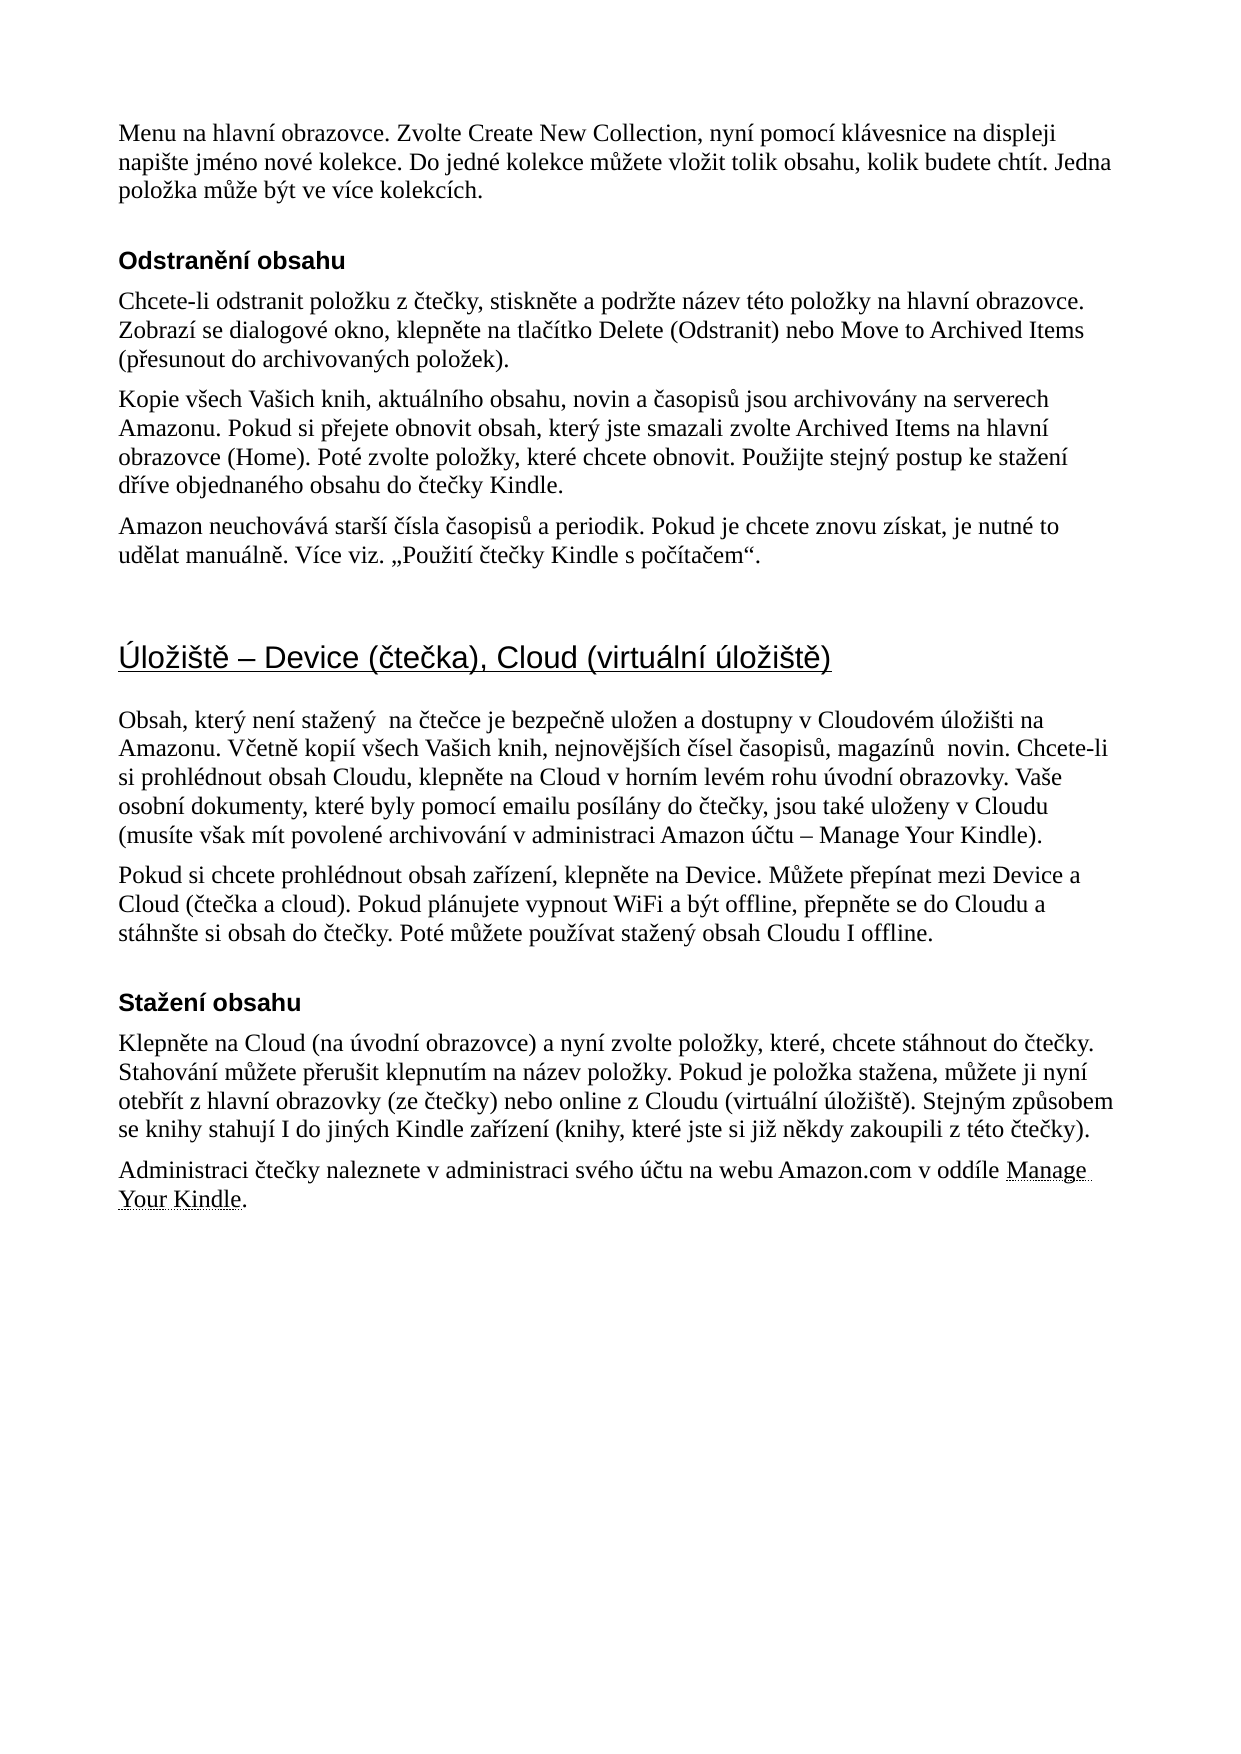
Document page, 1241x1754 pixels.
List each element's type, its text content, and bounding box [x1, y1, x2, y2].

text Administraci čtečky naleznete v administraci svého účtu na webu Amazon.com v oddíle Manage Your Kindle. [118, 1155, 1122, 1212]
text Kopie všech Vašich knih, aktuálního obsahu, novin a časopisů jsou archivovány na serverech Amazonu. Pokud si přejete obnovit obsah, který jste smazali zvolte Archived Items na hlavní obrazovce (Home). Poté zvolte položky, které chcete obnovit. Použijte stejný postup ke stažení dříve objednaného obsahu do čtečky Kindle. [118, 384, 1122, 499]
subtitle Úložiště – Device (čtečka), Cloud (virtuální úložiště) [118, 639, 1122, 675]
text Klepněte na Cloud (na úvodní obrazovce) a nyní zvolte položky, které, chcete stáhnout do čtečky. Stahování můžete přerušit klepnutím na název položky. Pokud je položka stažena, můžete ji nyní otebřít z hlavní obrazovky (ze čtečky) nebo online z Cloudu (virtuální úložiště). Stejným způsobem se knihy stahují I do jiných Kindle zařízení (knihy, které jste si již někdy zakoupili z této čtečky). [118, 1028, 1122, 1143]
text Pokud si chcete prohlédnout obsah zařízení, klepněte na Device. Můžete přepínat mezi Device a Cloud (čtečka a cloud). Pokud plánujete vypnout WiFi a být offline, přepněte se do Cloudu a stáhnšte si obsah do čtečky. Poté můžete používat stažený obsah Cloudu I offline. [118, 860, 1122, 946]
text Menu na hlavní obrazovce. Zvolte Create New Collection, nyní pomocí klávesnice na displeji napište jméno nové kolekce. Do jedné kolekce můžete vložit tolik obsahu, kolik budete chtít. Jedna položka může být ve více kolekcích. [118, 118, 1122, 204]
text Amazon neuchovává starší čísla časopisů a periodik. Pokud je chcete znovu získat, je nutné to udělat manuálně. Více viz. „Použití čtečky Kindle s počítačem“. [118, 511, 1122, 568]
text Chcete-li odstranit položku z čtečky, stiskněte a podržte název této položky na hlavní obrazovce. Zobrazí se dialogové okno, klepněte na tlačítko Delete (Odstranit) nebo Move to Archived Items (přesunout do archivovaných položek). [118, 286, 1122, 372]
subtitle Odstranění obsahu [118, 246, 1122, 274]
subtitle Stažení obsahu [118, 988, 1122, 1016]
text Obsah, který není stažený na čtečce je bezpečně uložen a dostupny v Cloudovém úložišti na Amazonu. Včetně kopií všech Vašich knih, nejnovějších čísel časopisů, magazínů novin. Chcete-li si prohlédnout obsah Cloudu, klepněte na Cloud v horním levém rohu úvodní obrazovky. Vaše osobní dokumenty, které byly pomocí emailu posílány do čtečky, jsou také uloženy v Cloudu (musíte však mít povolené archivování v administraci Amazon účtu – Manage Your Kindle). [118, 705, 1122, 848]
